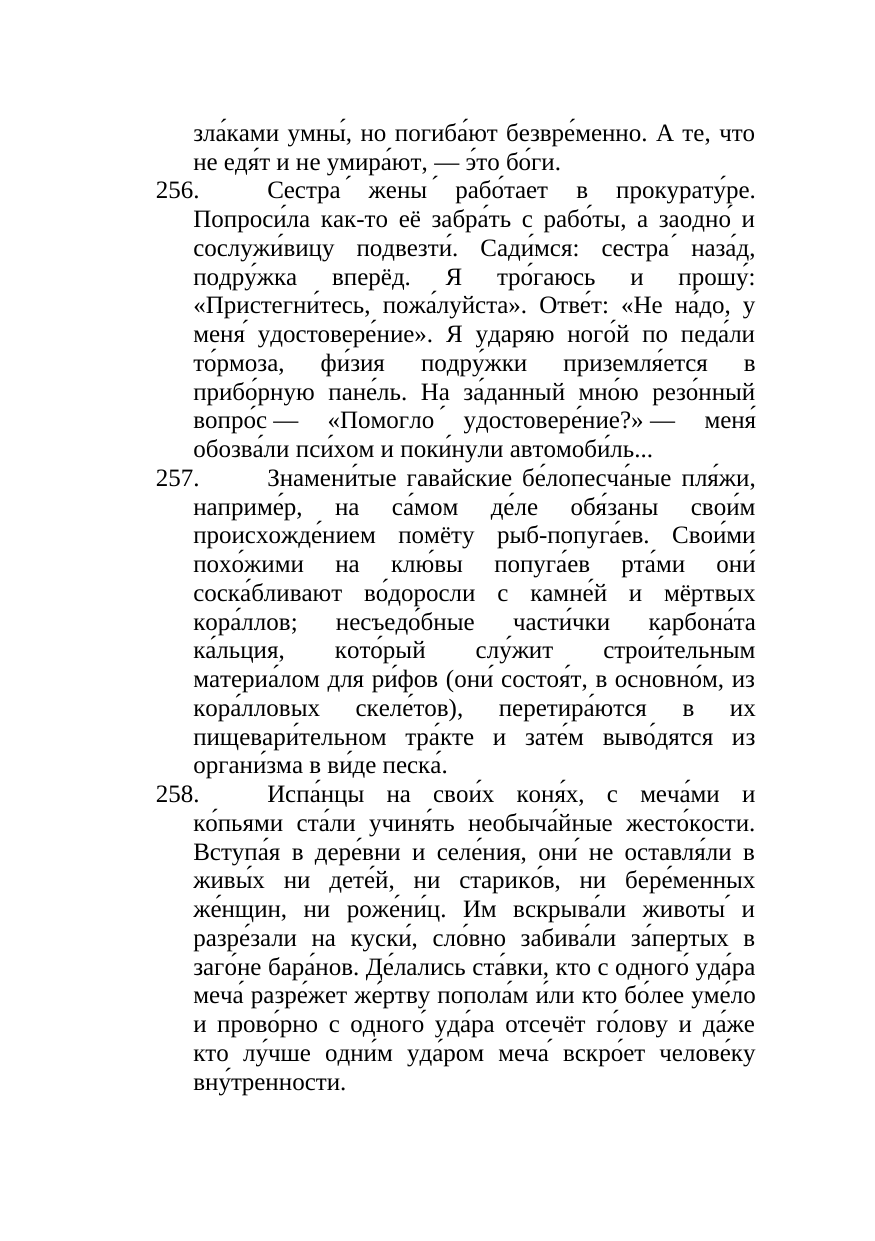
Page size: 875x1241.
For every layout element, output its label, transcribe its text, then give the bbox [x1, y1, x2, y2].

list Знамени́тые гавайские бе́лопесча́ные пля́жи, наприме́р, на са́мом де́ле обя́заны свои́м происхожде́нием помёту рыб-попуга́ев. Свои́ми похо́жими на клю́вы попуга́ев рта́ми они́ соска́бливают во́доросли с камне́й и мёртвых кора́ллов; несъедо́бные части́чки карбона́та ка́льция, кото́рый слу́жит строи́тельным материа́лом для ри́фов (они́ состоя́т, в основно́м, из кора́лловых скеле́тов), перетира́ются в их пищевари́тельном тра́кте и зате́м выво́дятся из органи́зма в ви́де песка́. [156, 463, 756, 779]
list Сестра́ жены́ рабо́тает в прокурату́ре. Попроси́ла как-то её забра́ть с рабо́ты, а заодно́ и сослужи́вицу подвезти́. Сади́мся: сестра́ наза́д, подру́жка вперёд. Я тро́гаюсь и прошу́: «Пристегни́тесь, пожа́луйста». Отве́т: «Не на́до, у меня́ удостовере́ние». Я ударяю ного́й по педа́ли то́рмоза, фи́зия подру́жки приземля́ется в прибо́рную пане́ль. На за́данный мно́ю резо́нный вопро́с — «Помогло́ удостовере́ние?» — меня́ обозва́ли пси́хом и поки́нули автомоби́ль... [156, 176, 756, 463]
list зла́ками умны́, но погиба́ют безвре́менно. А те, что не едя́т и не умира́ют, — э́то бо́ги. [156, 118, 756, 176]
list Испа́нцы на свои́х коня́х, с меча́ми и ко́пьями ста́ли учиня́ть необыча́йные жесто́кости. Вступа́я в дере́вни и селе́ния, они́ не оставля́ли в живы́х ни дете́й, ни старико́в, ни бере́менных же́нщин, ни роже́ни́ц. Им вскрыва́ли животы́ и разре́зали на куски́, сло́вно забива́ли за́пертых в заго́не бара́нов. Де́лались ста́вки, кто с одного́ уда́ра меча́ разре́жет же́ртву попола́м и́ли кто бо́лее уме́ло и прово́рно с одного́ уда́ра отсечёт го́лову и да́же кто лу́чше одни́м уда́ром меча́ вскро́ет челове́ку вну́тренности. [156, 779, 756, 1096]
